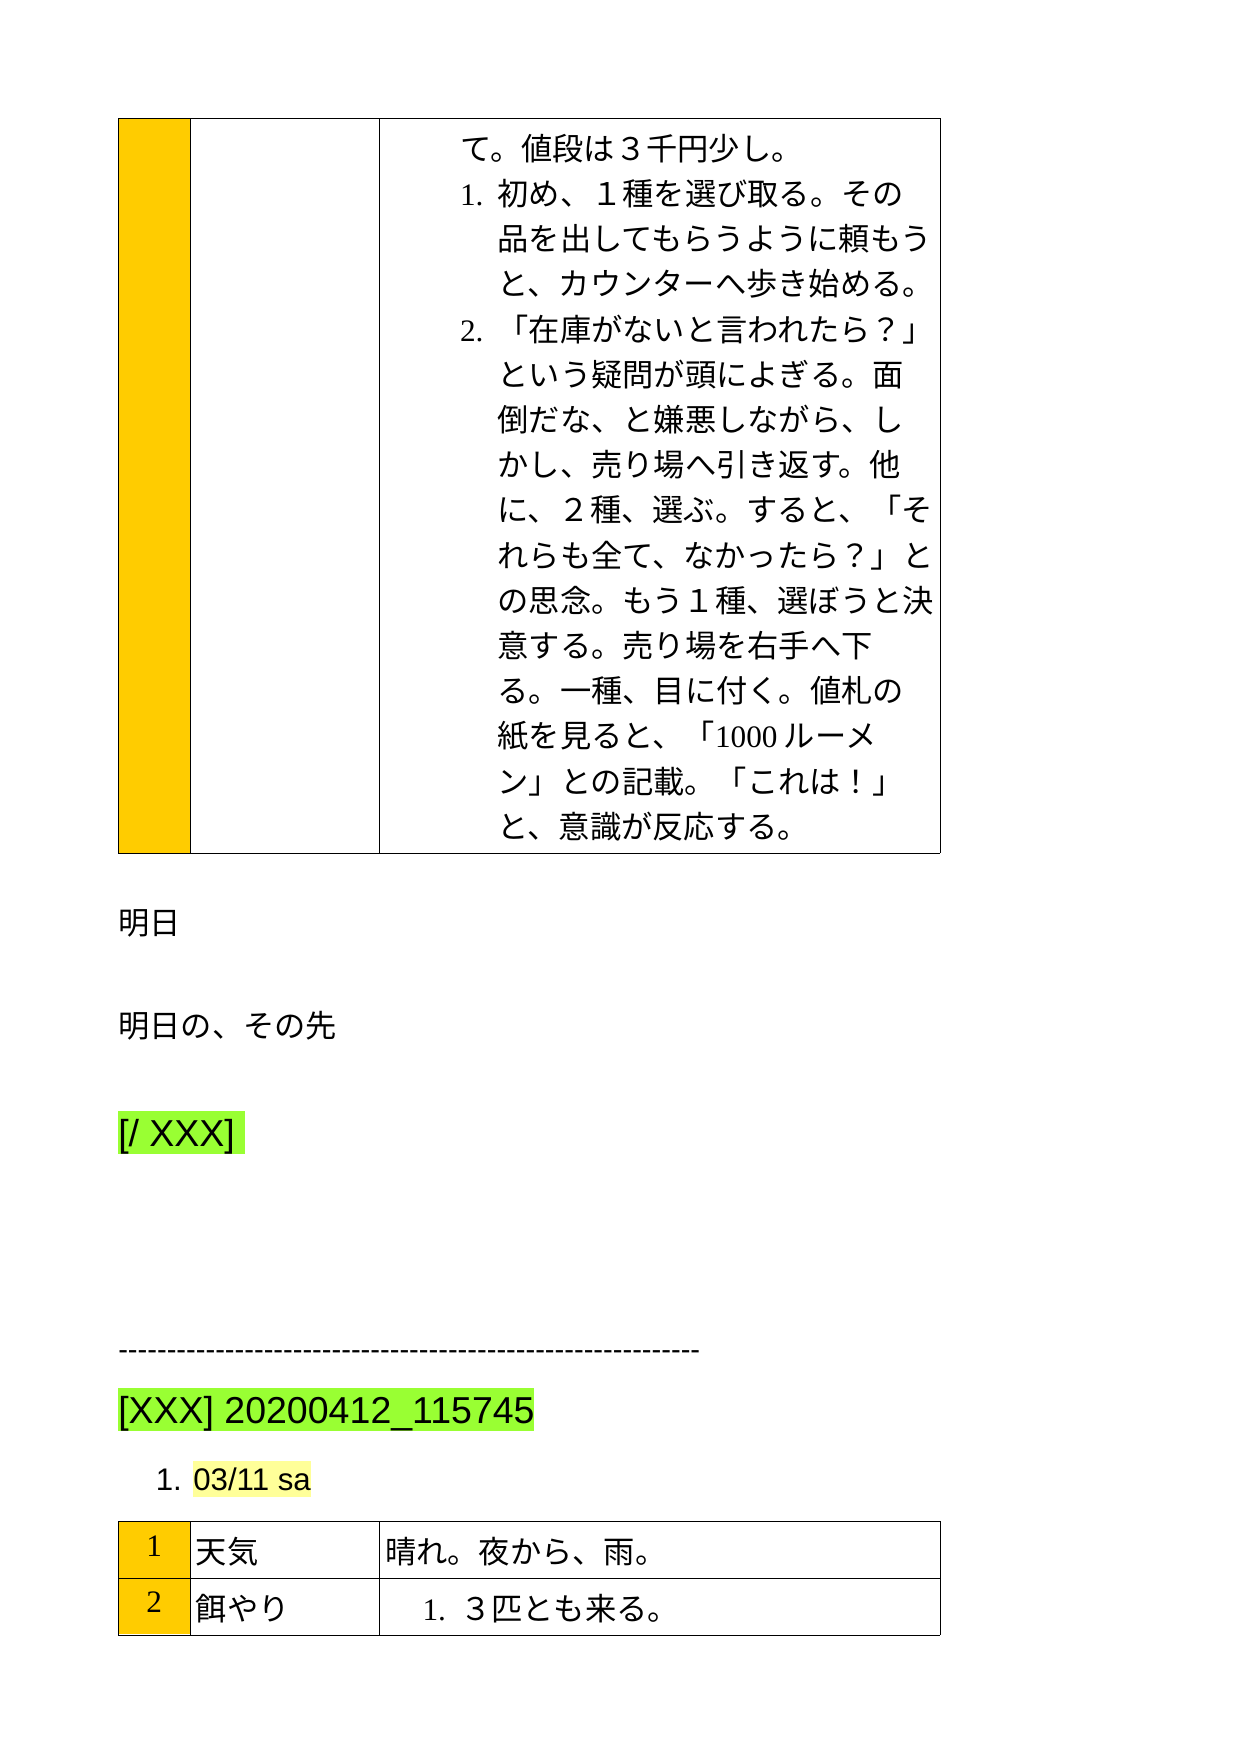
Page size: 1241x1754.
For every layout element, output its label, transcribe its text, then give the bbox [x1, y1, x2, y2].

table_cell [119, 119, 190, 853]
text 明日 [118, 905, 1122, 941]
table_cell 2 [119, 1579, 190, 1634]
table_cell ３匹とも来る。 ドンは、待っていた。ミケたちのあとに戻ると。いなかった。 ミケたち。踊り場へ行くと、やってきた。公園へ戻る。彼らは、柵からは出てこない。そのまま擁壁の前で待っていると、出てきてしまうかも知れない。そう怖れて、歩道より柵の部分へ近づく。２匹が近寄ってくる。ペーストを出して、柵の網目の間から、押し入れる。 続いて、筒を使って、例によって、固形を注ぎ入れる。初めに、クロに上げる。しかし、筒を差し込むと、クロは離れて行った。筒の先端が、網目にあたって、音を立てた。その出来事に、警戒を出したか。 [380, 1579, 940, 1634]
text 明日の、その先 [118, 1008, 1122, 1044]
table_cell 餌やり [191, 1579, 379, 1634]
table_cell [191, 119, 379, 853]
table_header 晴れ。夜から、雨。 [380, 1522, 940, 1578]
text ------------------------------------------------------------ [118, 1332, 1122, 1366]
table_cell 東和。今週は、仕事、なし。木曜の午後、２時頃。石井さんから電話。金曜の仕事の知らせ。しかし、その１０分後ぐらいか、「なくなった」との連絡。さらに、土曜も「仕事は薄い」。（追加の仕事が）出てくれば、連絡する、とのこと。 買い物。卓上のライトを買ってきた。たまプラの、ケーズデンキにて。値段は３千円少し。 初め、１種を選び取る。その品を出してもらうように頼もうと、カウンターへ歩き始める。 「在庫がないと言われたら？」という疑問が頭によぎる。面倒だな、と嫌悪しながら、しかし、売り場へ引き返す。他に、２種、選ぶ。すると、「それらも全て、なかったら？」との思念。もう１種、選ぼうと決意する。売り場を右手へ下る。一種、目に付く。値札の紙を見ると、「1000ルーメン」との記載。「これは！」と、意識が反応する。 [380, 119, 940, 853]
text [/ XXX] [118, 1111, 1122, 1154]
text [XXX] 20200412_115745 [118, 1388, 1122, 1431]
table_header 天気 [191, 1522, 379, 1578]
list 03/11 sa [156, 1461, 1122, 1497]
table_header 1 [119, 1522, 190, 1578]
